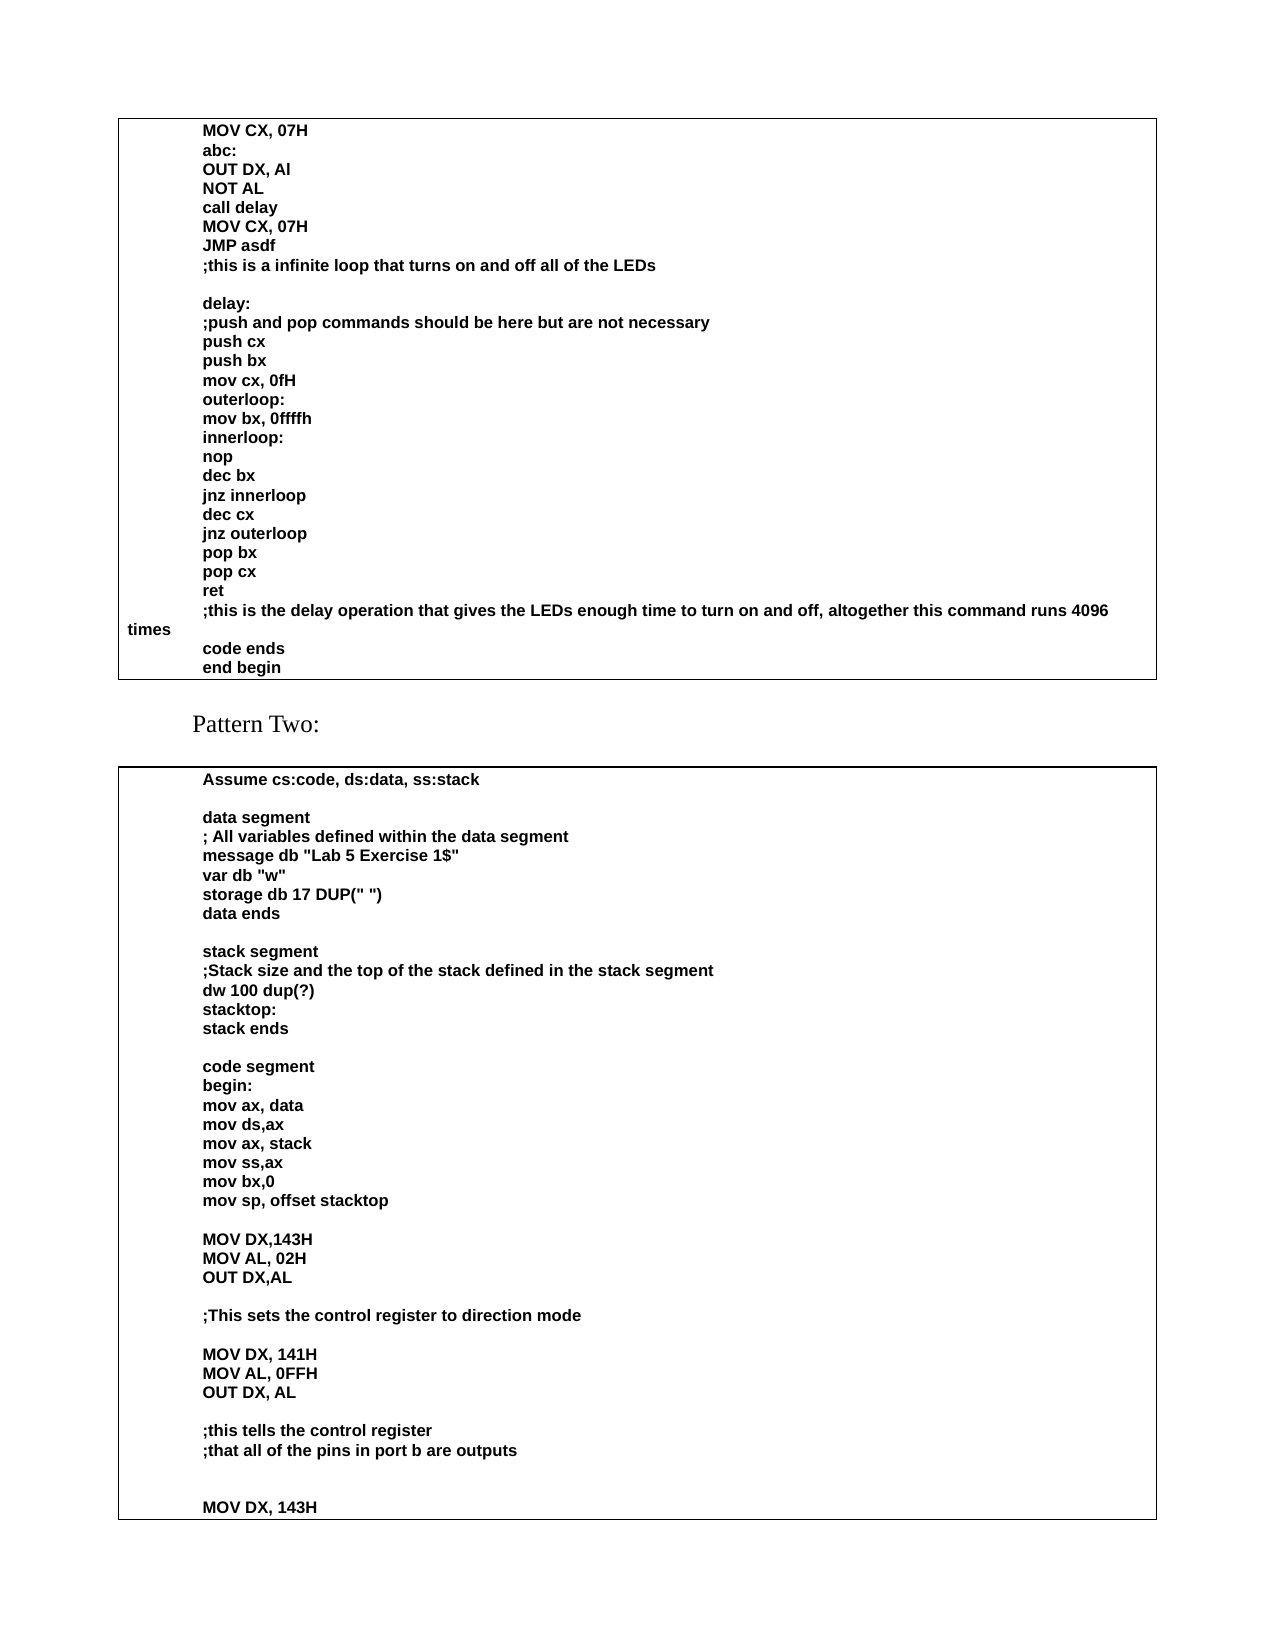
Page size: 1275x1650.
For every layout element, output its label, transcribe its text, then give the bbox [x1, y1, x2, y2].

text delay: [119, 291, 1156, 310]
text pop bx [119, 540, 1156, 559]
text ;this is a infinite loop that turns on and off all of the LEDs [119, 252, 1156, 274]
text OUT DX, Al [119, 156, 1156, 176]
text MOV DX, 141H [119, 1341, 1156, 1361]
text ;push and pop commands should be here but are not necessary [119, 310, 1156, 329]
text MOV AL, 0FFH [119, 1361, 1156, 1380]
text storage db 17 DUP(" ") [119, 881, 1156, 901]
text mov bx,0 [119, 1169, 1156, 1188]
text var db "w" [119, 862, 1156, 881]
text mov cx, 0fH [119, 367, 1156, 386]
text ;This sets the control register to direction mode [119, 1303, 1156, 1325]
text ;that all of the pins in port b are outputs [119, 1437, 1156, 1459]
text mov ss,ax [119, 1150, 1156, 1169]
text code ends [119, 636, 1156, 655]
text MOV CX, 07H [119, 119, 1156, 137]
text MOV CX, 07H [119, 214, 1156, 233]
text stack segment [119, 939, 1156, 958]
text mov ds,ax [119, 1111, 1156, 1131]
text mov bx, 0ffffh [119, 406, 1156, 425]
text Pattern Two: [118, 709, 1157, 738]
text innerloop: [119, 425, 1156, 444]
text abc: [119, 137, 1156, 156]
text MOV DX,143H [119, 1226, 1156, 1246]
text stacktop: [119, 996, 1156, 1016]
text jnz outerloop [119, 521, 1156, 540]
text begin: [119, 1073, 1156, 1092]
text push cx [119, 329, 1156, 348]
text ;Stack size and the top of the stack defined in the stack segment [119, 958, 1156, 977]
text dec bx [119, 463, 1156, 482]
text call delay [119, 195, 1156, 214]
text mov ax, data [119, 1092, 1156, 1111]
text NOT AL [119, 176, 1156, 195]
text pop cx [119, 559, 1156, 578]
text Assume cs:code, ds:data, ss:stack [119, 768, 1156, 789]
text mov ax, stack [119, 1131, 1156, 1150]
text JMP asdf [119, 233, 1156, 252]
text data segment [119, 805, 1156, 824]
text jnz innerloop [119, 482, 1156, 501]
text ;this is the delay operation that gives the LEDs enough time to turn on and off, altogether this command runs 4096 times [119, 597, 1156, 636]
text mov sp, offset stacktop [119, 1188, 1156, 1210]
text stack ends [119, 1016, 1156, 1038]
text OUT DX,AL [119, 1265, 1156, 1287]
text message db "Lab 5 Exercise 1$" [119, 843, 1156, 862]
text nop [119, 444, 1156, 463]
text dw 100 dup(?) [119, 977, 1156, 996]
text outerloop: [119, 386, 1156, 406]
text dec cx [119, 501, 1156, 521]
text code segment [119, 1054, 1156, 1073]
text ret [119, 578, 1156, 597]
text OUT DX, AL [119, 1380, 1156, 1402]
text end begin [119, 655, 1156, 679]
text ;this tells the control register [119, 1418, 1156, 1437]
text MOV AL, 02H [119, 1246, 1156, 1265]
text MOV DX, 143H [119, 1495, 1156, 1519]
text data ends [119, 901, 1156, 923]
text push bx [119, 348, 1156, 367]
text ; All variables defined within the data segment [119, 824, 1156, 843]
